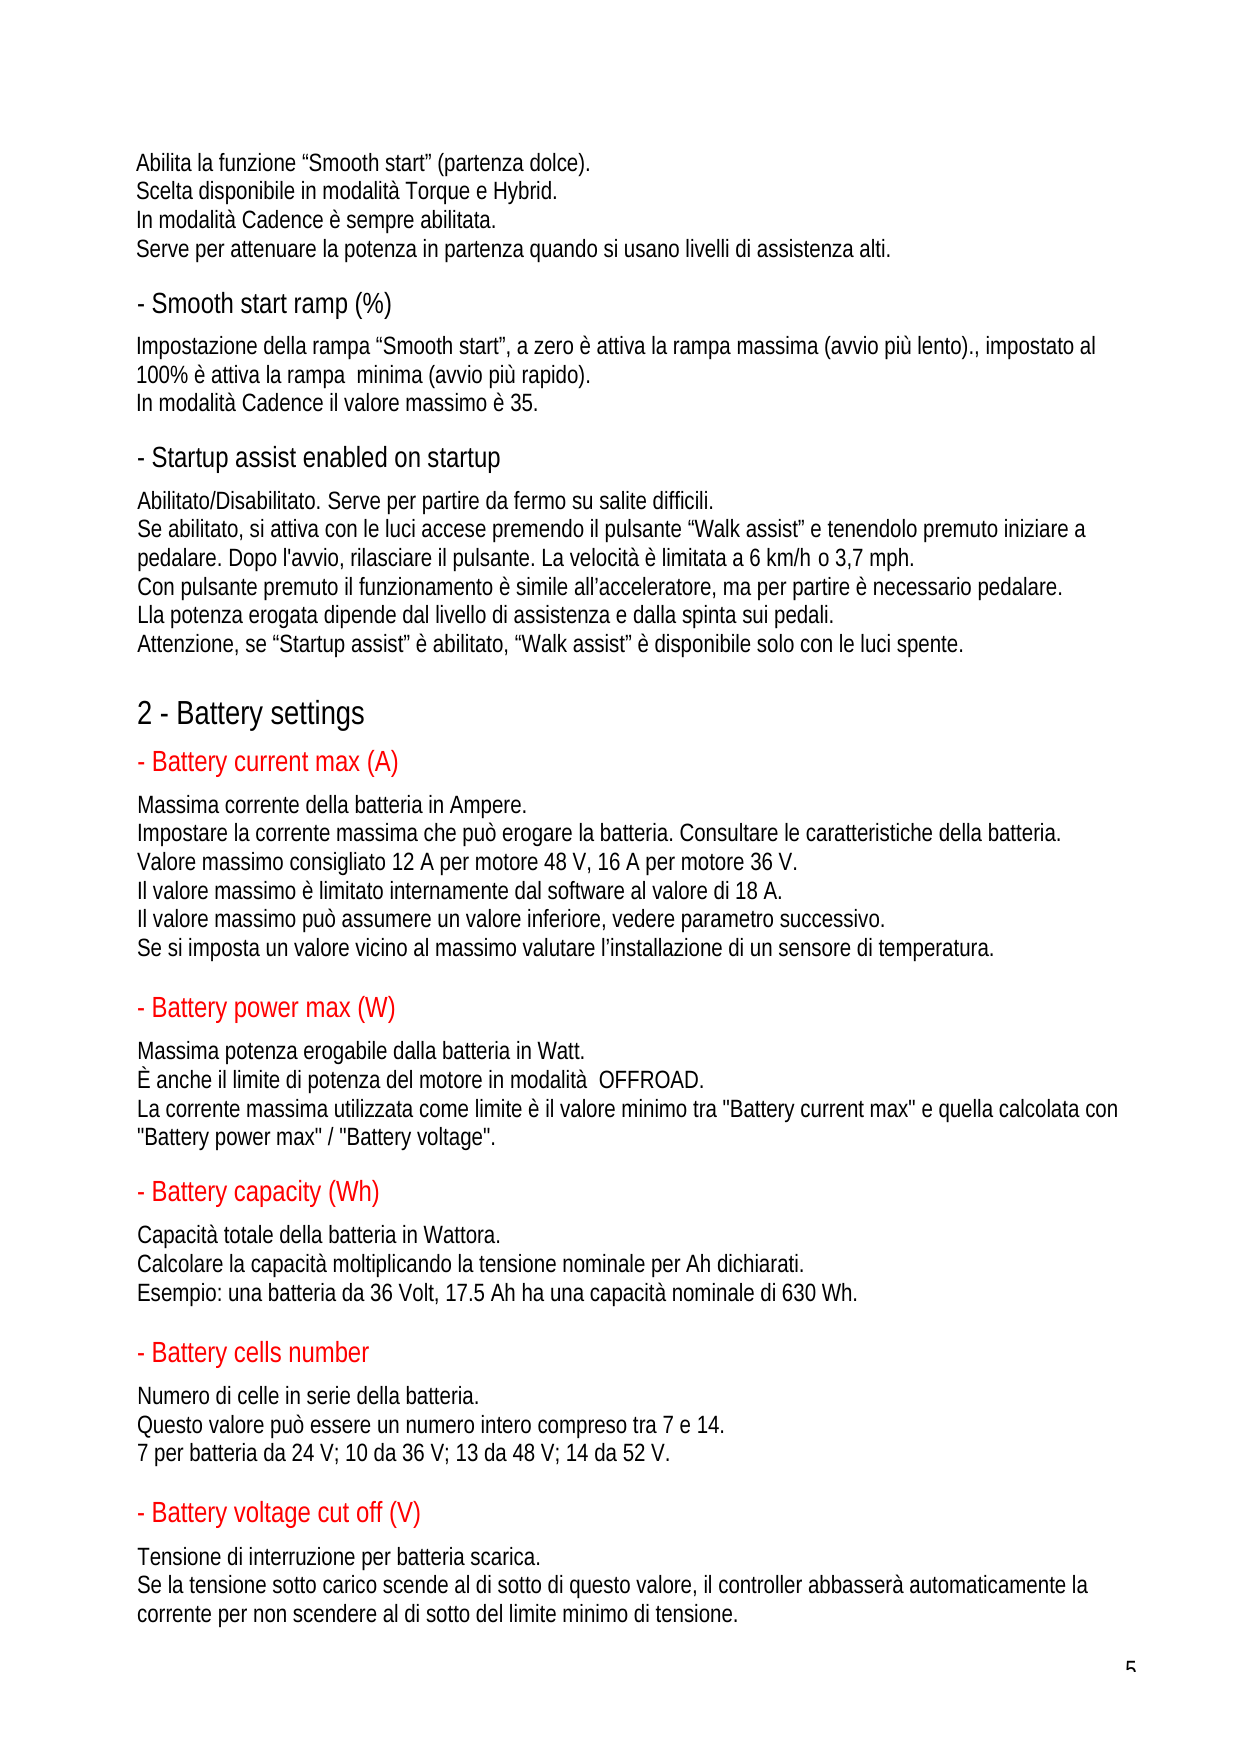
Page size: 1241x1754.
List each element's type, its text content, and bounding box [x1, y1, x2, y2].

text - Battery current max (A) [137, 744, 1122, 777]
text Se abilitato, si attiva con le luci accese premendo il pulsante “Walk assist” e tenendolo premuto iniziare a pedalare. Dopo l'avvio, rilasciare il pulsante. La velocità è limitata a 6 km/h o 3,7 mph. Con pulsante premuto il funzionamento è simile all’acceleratore, ma per partire è necessario pedalare. [137, 514, 1122, 600]
text Questo valore può essere un numero intero compreso tra 7 e 14. [137, 1409, 1122, 1438]
subtitle Attenzione, se “Startup assist” è abilitato, “Walk assist” è disponibile solo con le luci spente. [137, 629, 1122, 658]
text Impostare la corrente massima che può erogare la batteria. Consultare le caratteristiche della batteria. [137, 818, 1122, 847]
text - Startup assist enabled on startup [137, 441, 1122, 474]
text - Battery power max (W) [137, 990, 1122, 1024]
text Il valore massimo è limitato internamente dal software al valore di 18 A. [137, 876, 1122, 904]
text Tensione di interruzione per batteria scarica. [137, 1541, 1122, 1570]
subtitle In modalità Cadence è sempre abilitata. [136, 205, 1122, 233]
text Esempio: una batteria da 36 Volt, 17.5 Ah ha una capacità nominale di 630 Wh. [137, 1278, 1122, 1306]
text - Battery voltage cut off (V) [137, 1496, 1122, 1529]
text Il valore massimo può assumere un valore inferiore, vedere parametro successivo. [137, 904, 1122, 933]
text Numero di celle in serie della batteria. [137, 1381, 1122, 1409]
subtitle Serve per attenuare la potenza in partenza quando si usano livelli di assistenza alti. [136, 233, 1122, 262]
text Valore massimo consigliato 12 A per motore 48 V, 16 A per motore 36 V. [137, 847, 1122, 876]
text - Smooth start ramp (%) [137, 286, 1122, 319]
text - Battery capacity (Wh) [137, 1174, 1122, 1208]
text Se la tensione sotto carico scende al di sotto di questo valore, il controller abbasserà automaticamente la corrente per non scendere al di sotto del limite minimo di tensione. [137, 1570, 1122, 1627]
text - Battery cells number [137, 1335, 1122, 1368]
subtitle Impostazione della rampa “Smooth start”, a zero è attiva la rampa massima (avvio più lento)., impostato al 100% è attiva la rampa minima (avvio più rapido). [136, 331, 1122, 388]
text Capacità totale della batteria in Wattora. [137, 1220, 1122, 1249]
subtitle In modalità Cadence il valore massimo è 35. [136, 388, 1122, 417]
text È anche il limite di potenza del motore in modalità OFFROAD. [137, 1065, 1122, 1093]
text Massima potenza erogabile dalla batteria in Watt. [137, 1036, 1122, 1065]
subtitle Abilita la funzione “Smooth start” (partenza dolce). [136, 148, 1122, 176]
text Se si imposta un valore vicino al massimo valutare l’installazione di un sensore di temperatura. [137, 933, 1122, 962]
subtitle Scelta disponibile in modalità Torque e Hybrid. [136, 176, 1122, 205]
text Calcolare la capacità moltiplicando la tensione nominale per Ah dichiarati. [137, 1249, 1122, 1278]
text La corrente massima utilizzata come limite è il valore minimo tra "Battery current max" e quella calcolata con "Battery power max" / "Battery voltage". [137, 1093, 1122, 1151]
subtitle 2 - Battery settings [137, 693, 1122, 731]
text Lla potenza erogata dipende dal livello di assistenza e dalla spinta sui pedali. [137, 600, 1122, 629]
text Massima corrente della batteria in Ampere. [137, 790, 1122, 818]
text Abilitato/Disabilitato. Serve per partire da fermo su salite difficili. [137, 486, 1122, 514]
text 7 per batteria da 24 V; 10 da 36 V; 13 da 48 V; 14 da 52 V. [137, 1438, 1122, 1467]
